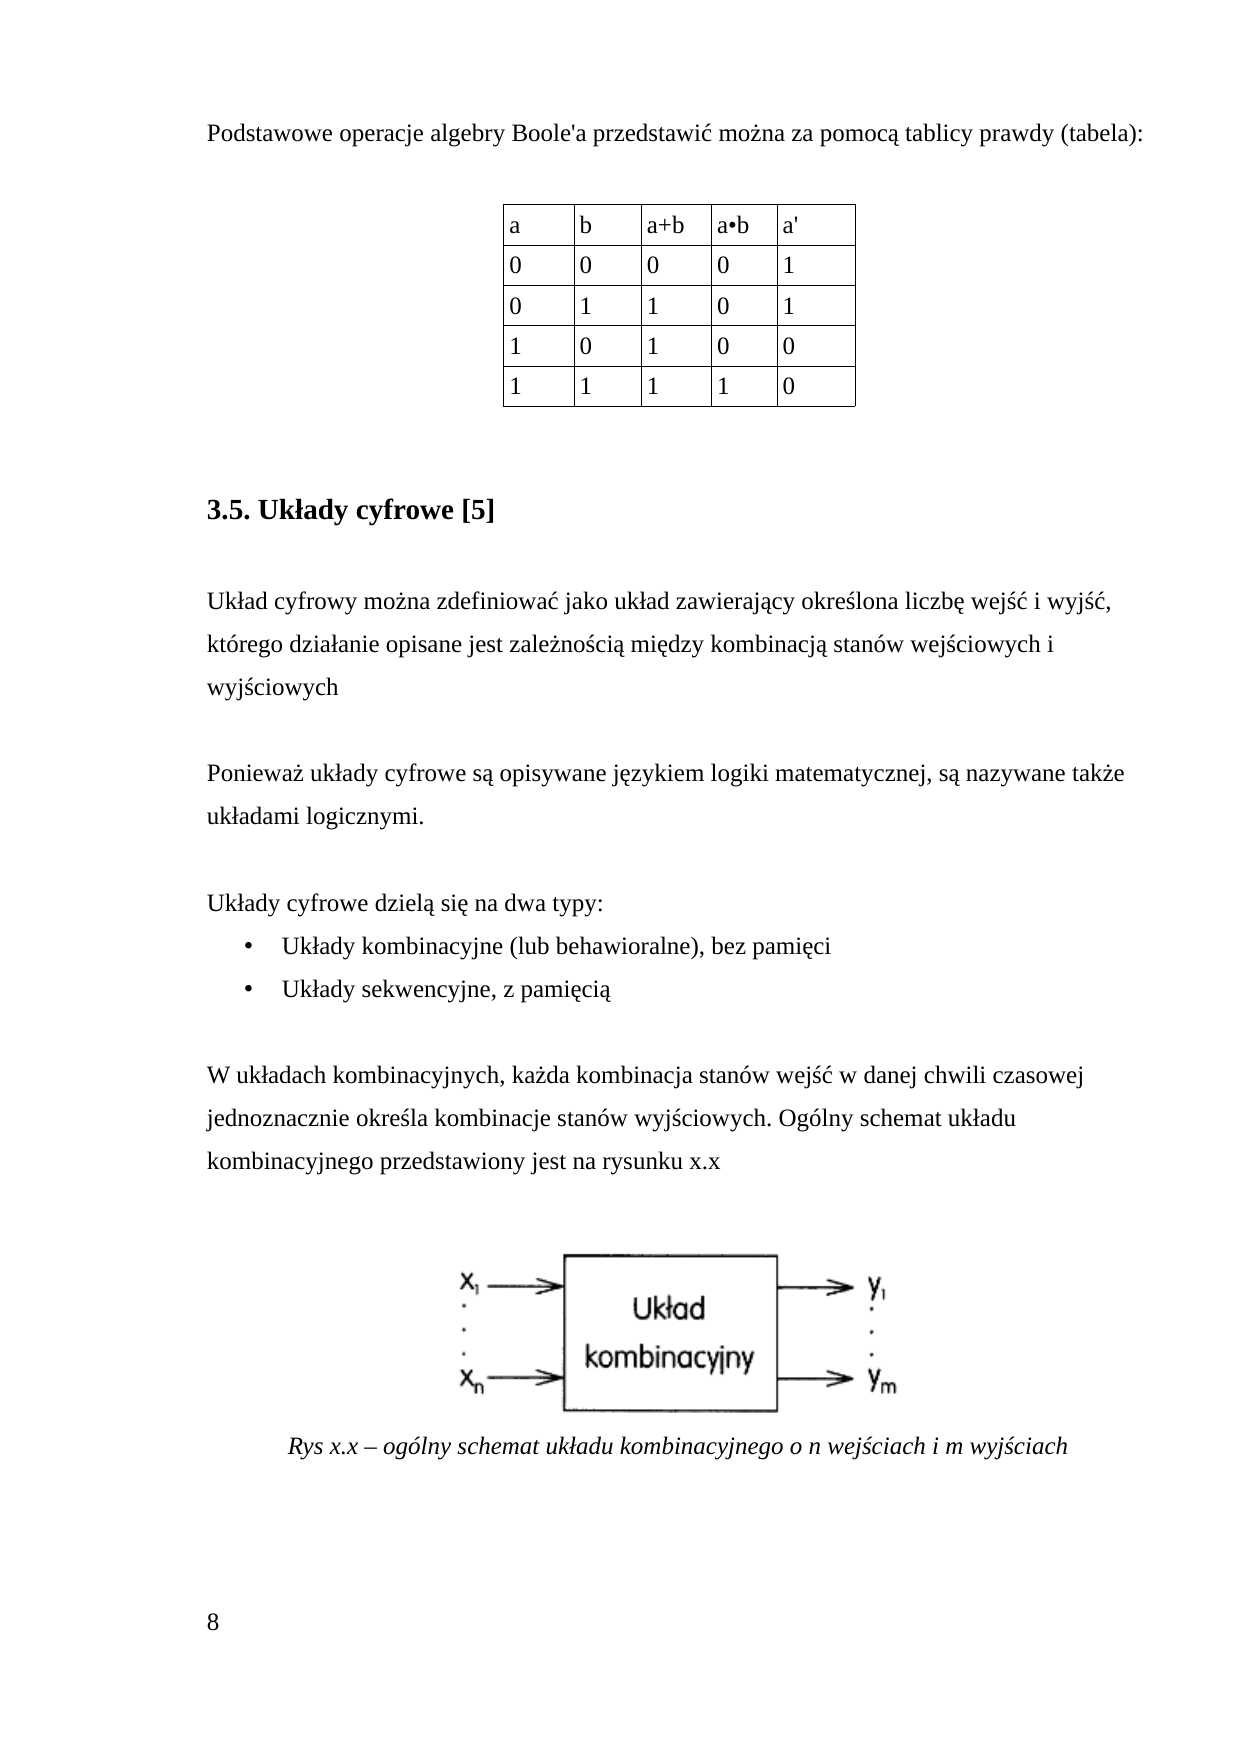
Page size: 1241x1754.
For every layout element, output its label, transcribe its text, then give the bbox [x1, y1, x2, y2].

table_cell 1 [642, 367, 711, 406]
table_cell 0 [778, 367, 855, 406]
table_cell 0 [712, 286, 777, 325]
table_cell 1 [504, 326, 574, 366]
table_header a' [778, 205, 855, 245]
table_cell 0 [712, 246, 777, 285]
list Układy sekwencyjne, z pamięcią [244, 974, 1152, 1003]
text 3.5. Układy cyfrowe [5] [207, 492, 1152, 526]
table_cell 1 [504, 367, 574, 406]
table_cell 1 [778, 246, 855, 285]
text Układy cyfrowe dzielą się na dwa typy: [207, 888, 1152, 916]
table_cell 0 [642, 246, 711, 285]
table_cell 1 [575, 367, 641, 406]
table_cell 0 [712, 326, 777, 366]
text Podstawowe operacje algebry Boole'a przedstawić można za pomocą tablicy prawdy (tabela): [207, 118, 1152, 147]
table_cell 1 [642, 326, 711, 366]
text Układ cyfrowy można zdefiniować jako układ zawierający określona liczbę wejść i wyjść, którego działanie opisane jest zależnością między kombinacją stanów wejściowych i wyjściowych [207, 586, 1152, 701]
table_header b [575, 205, 641, 245]
table_cell 1 [642, 286, 711, 325]
table_cell 1 [778, 286, 855, 325]
table_header a+b [642, 205, 711, 245]
table_cell 1 [575, 286, 641, 325]
table_cell 0 [504, 286, 574, 325]
table_cell 0 [575, 246, 641, 285]
table_cell 0 [778, 326, 855, 366]
text Rys x.x – ogólny schemat układu kombinacyjnego o n wejściach i m wyjściach [207, 1233, 1152, 1460]
text Ponieważ układy cyfrowe są opisywane językiem logiki matematycznej, są nazywane także układami logicznymi. [207, 758, 1152, 830]
text W układach kombinacyjnych, każda kombinacja stanów wejść w danej chwili czasowej jednoznacznie określa kombinacje stanów wyjściowych. Ogólny schemat układu kombinacyjnego przedstawiony jest na rysunku x.x [207, 1060, 1152, 1175]
table_header a•b [712, 205, 777, 245]
table_cell 1 [712, 367, 777, 406]
table_header a [504, 205, 574, 245]
table_cell 0 [504, 246, 574, 285]
table_cell 0 [575, 326, 641, 366]
list Układy kombinacyjne (lub behawioralne), bez pamięci [244, 931, 1152, 959]
